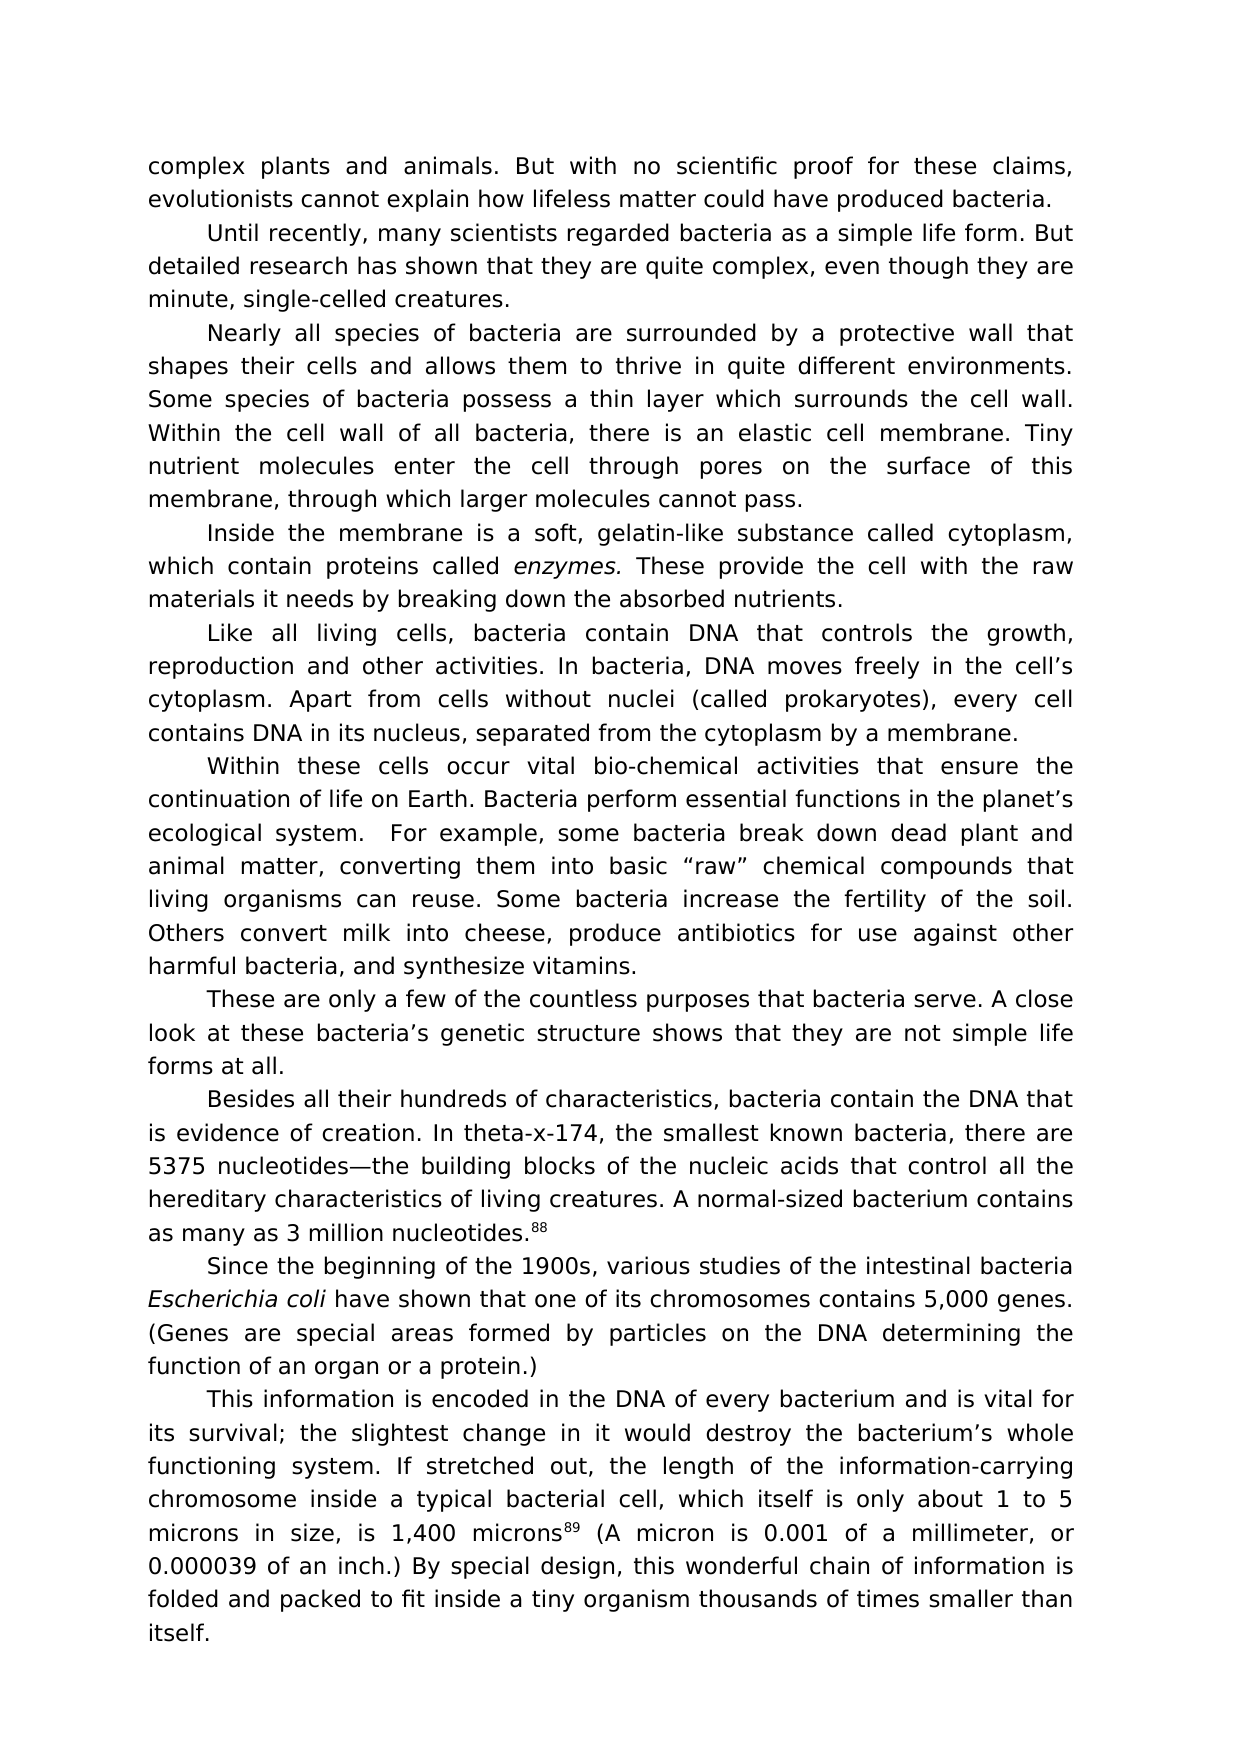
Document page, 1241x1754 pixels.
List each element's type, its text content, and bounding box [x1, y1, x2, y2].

text These are only a few of the countless purposes that bacteria serve. A close look at these bacteria’s genetic structure shows that they are not simple life forms at all. [148, 981, 1075, 1081]
text Like all living cells, bacteria contain DNA that controls the growth, reproduction and other activities. In bacteria, DNA moves freely in the cell’s cytoplasm. Apart from cells without nuclei (called prokaryotes), every cell contains DNA in its nucleus, separated from the cytoplasm by a membrane. [148, 614, 1075, 748]
text Within these cells occur vital bio-chemical activities that ensure the continuation of life on Earth. Bacteria perform essential functions in the planet’s ecological system. For example, some bacteria break down dead plant and animal matter, converting them into basic “raw” chemical compounds that living organisms can reuse. Some bacteria increase the fertility of the soil. Others convert milk into cheese, produce antibiotics for use against other harmful bacteria, and synthesize vitamins. [148, 748, 1075, 981]
text Inside the membrane is a soft, gelatin-like substance called cytoplasm, which contain proteins called enzymes. These provide the cell with the raw materials it needs by breaking down the absorbed nutrients. [148, 514, 1075, 614]
text Besides all their hundreds of characteristics, bacteria contain the DNA that is evidence of creation. In theta-x-174, the smallest known bacteria, there are 5375 nucleotides—the building blocks of the nucleic acids that control all the hereditary characteristics of living creatures. A normal-sized bacterium contains as many as 3 million nucleotides. [148, 1081, 1075, 1248]
text complex plants and animals. But with no scientific proof for these claims, evolutionists cannot explain how lifeless matter could have produced bacteria. [148, 148, 1075, 214]
text Until recently, many scientists regarded bacteria as a simple life form. But detailed research has shown that they are quite complex, even though they are minute, single-celled creatures. [148, 214, 1075, 314]
text Since the beginning of the 1900s, various studies of the intestinal bacteria Escherichia coli have shown that one of its chromosomes contains 5,000 genes. (Genes are special areas formed by particles on the DNA determining the function of an organ or a protein.) [148, 1248, 1075, 1381]
text This information is encoded in the DNA of every bacterium and is vital for its survival; the slightest change in it would destroy the bacterium’s whole functioning system. If stretched out, the length of the information-carrying chromosome inside a typical bacterial cell, which itself is only about 1 to 5 microns in size, is 1,400 microns (A micron is 0.001 of a millimeter, or 0.000039 of an inch.) By special design, this wonderful chain of information is folded and packed to fit inside a tiny organism thousands of times smaller than itself. [148, 1381, 1075, 1648]
text Nearly all species of bacteria are surrounded by a protective wall that shapes their cells and allows them to thrive in quite different environments. Some species of bacteria possess a thin layer which surrounds the cell wall. Within the cell wall of all bacteria, there is an elastic cell membrane. Tiny nutrient molecules enter the cell through pores on the surface of this membrane, through which larger molecules cannot pass. [148, 314, 1075, 514]
